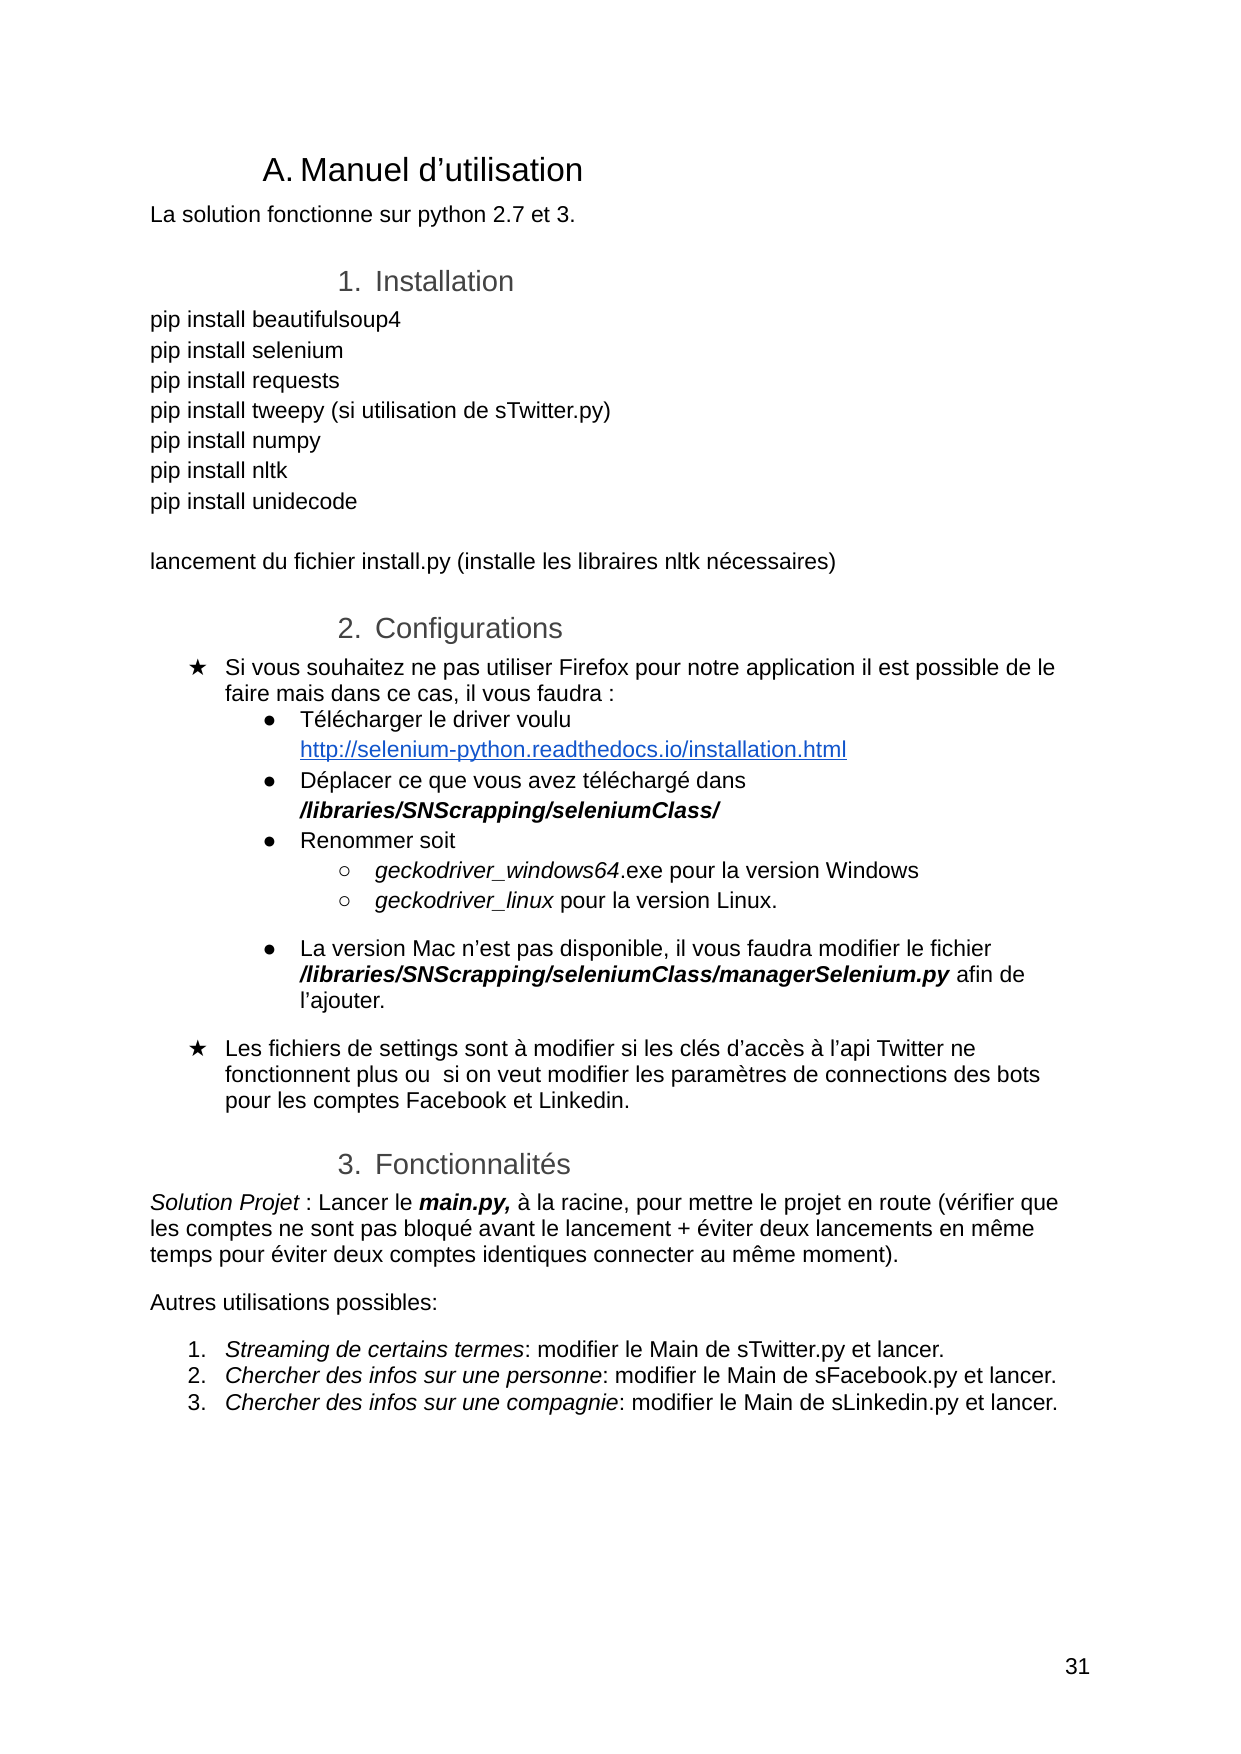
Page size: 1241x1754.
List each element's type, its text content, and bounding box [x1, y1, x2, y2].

text pip install requests [150, 367, 1090, 393]
list Les fichiers de settings sont à modifier si les clés d’accès à l’api Twitter ne fonctionnent plus ou si on veut modifier les paramètres de connections des bots pour les comptes Facebook et Linkedin. [187, 1034, 1090, 1113]
list Streaming de certains termes: modifier le Main de sTwitter.py et lancer. [187, 1336, 1090, 1362]
text pip install numpy [150, 427, 1090, 453]
subtitle Installation [337, 264, 1090, 298]
subtitle Fonctionnalités [337, 1147, 1090, 1180]
list La version Mac n’est pas disponible, il vous faudra modifier le fichier /libraries/SNScrapping/seleniumClass/managerSelenium.py afin de l’ajouter. [262, 934, 1090, 1014]
list Télécharger le driver voulu http://selenium-python.readthedocs.io/installation.html [262, 706, 1090, 763]
list geckodriver_windows64.exe pour la version Windows [337, 857, 1090, 883]
subtitle Manuel d’utilisation [262, 150, 1090, 188]
subtitle Configurations [337, 612, 1090, 645]
text pip install tweepy (si utilisation de sTwitter.py) [150, 397, 1090, 423]
text pip install selenium [150, 337, 1090, 363]
list Déplacer ce que vous avez téléchargé dans /libraries/SNScrapping/seleniumClass/ [262, 767, 1090, 823]
list Renommer soit [262, 827, 1090, 853]
list geckodriver_linux pour la version Linux. [337, 887, 1090, 914]
list Chercher des infos sur une compagnie: modifier le Main de sLinkedin.py et lancer. [187, 1388, 1090, 1415]
list Chercher des infos sur une personne: modifier le Main de sFacebook.py et lancer. [187, 1362, 1090, 1388]
text pip install unidecode [150, 488, 1090, 514]
text pip install nltk [150, 457, 1090, 484]
text La solution fonctionne sur python 2.7 et 3. [150, 201, 1090, 227]
list Si vous souhaitez ne pas utiliser Firefox pour notre application il est possible de le faire mais dans ce cas, il vous faudra : [187, 653, 1090, 706]
text Autres utilisations possibles: [150, 1289, 1090, 1315]
text Solution Projet : Lancer le main.py, à la racine, pour mettre le projet en route (vérifier que les comptes ne sont pas bloqué avant le lancement + éviter deux lancements en même temps pour éviter deux comptes identiques connecter au même moment). [150, 1189, 1090, 1268]
text lancement du fichier install.py (installe les libraires nltk nécessaires) [150, 548, 1090, 574]
text pip install beautifulsoup4 [150, 306, 1090, 333]
